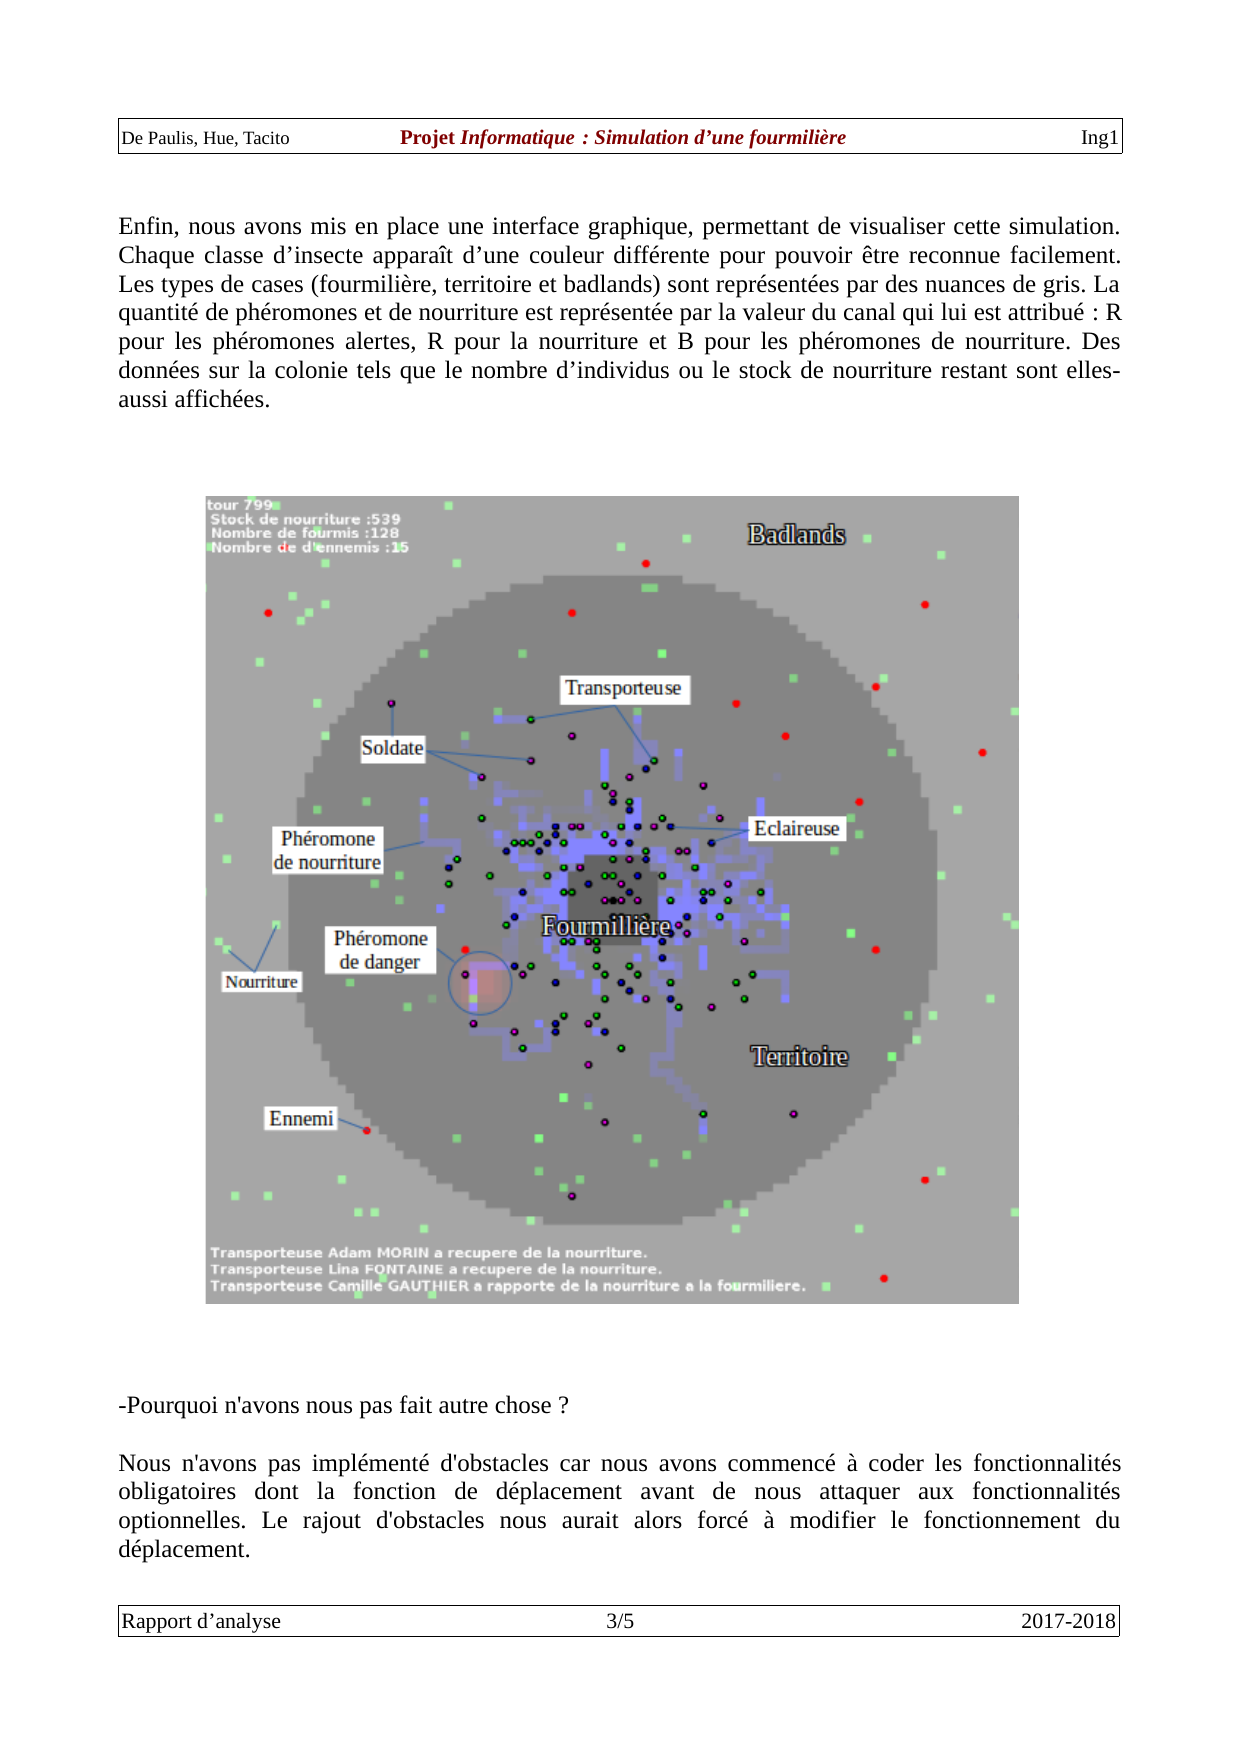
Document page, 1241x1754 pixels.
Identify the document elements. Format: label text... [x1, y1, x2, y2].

picture [260, 496, 940, 1304]
text Nous n'avons pas implémenté d'obstacles car nous avons commencé à coder les fonctionnalités obligatoires dont la fonction de déplacement avant de nous attaquer aux fonctionnalités optionnelles. Le rajout d'obstacles nous aurait alors forcé à modifier le fonctionnement du déplacement. [118, 1448, 1122, 1563]
text Enfin, nous avons mis en place une interface graphique, permettant de visualiser cette simulation. Chaque classe d’insecte apparaît d’une couleur différente pour pouvoir être reconnue facilement. Les types de cases (fourmilière, territoire et badlands) sont représentées par des nuances de gris. La quantité de phéromones et de nourriture est représentée par la valeur du canal qui lui est attribué : R pour les phéromones alertes, R pour la nourriture et B pour les phéromones de nourriture. Des données sur la colonie tels que le nombre d’individus ou le stock de nourriture restant sont elles-aussi affichées. [118, 211, 1122, 412]
text -Pourquoi n'avons nous pas fait autre chose ? [118, 1390, 1122, 1419]
